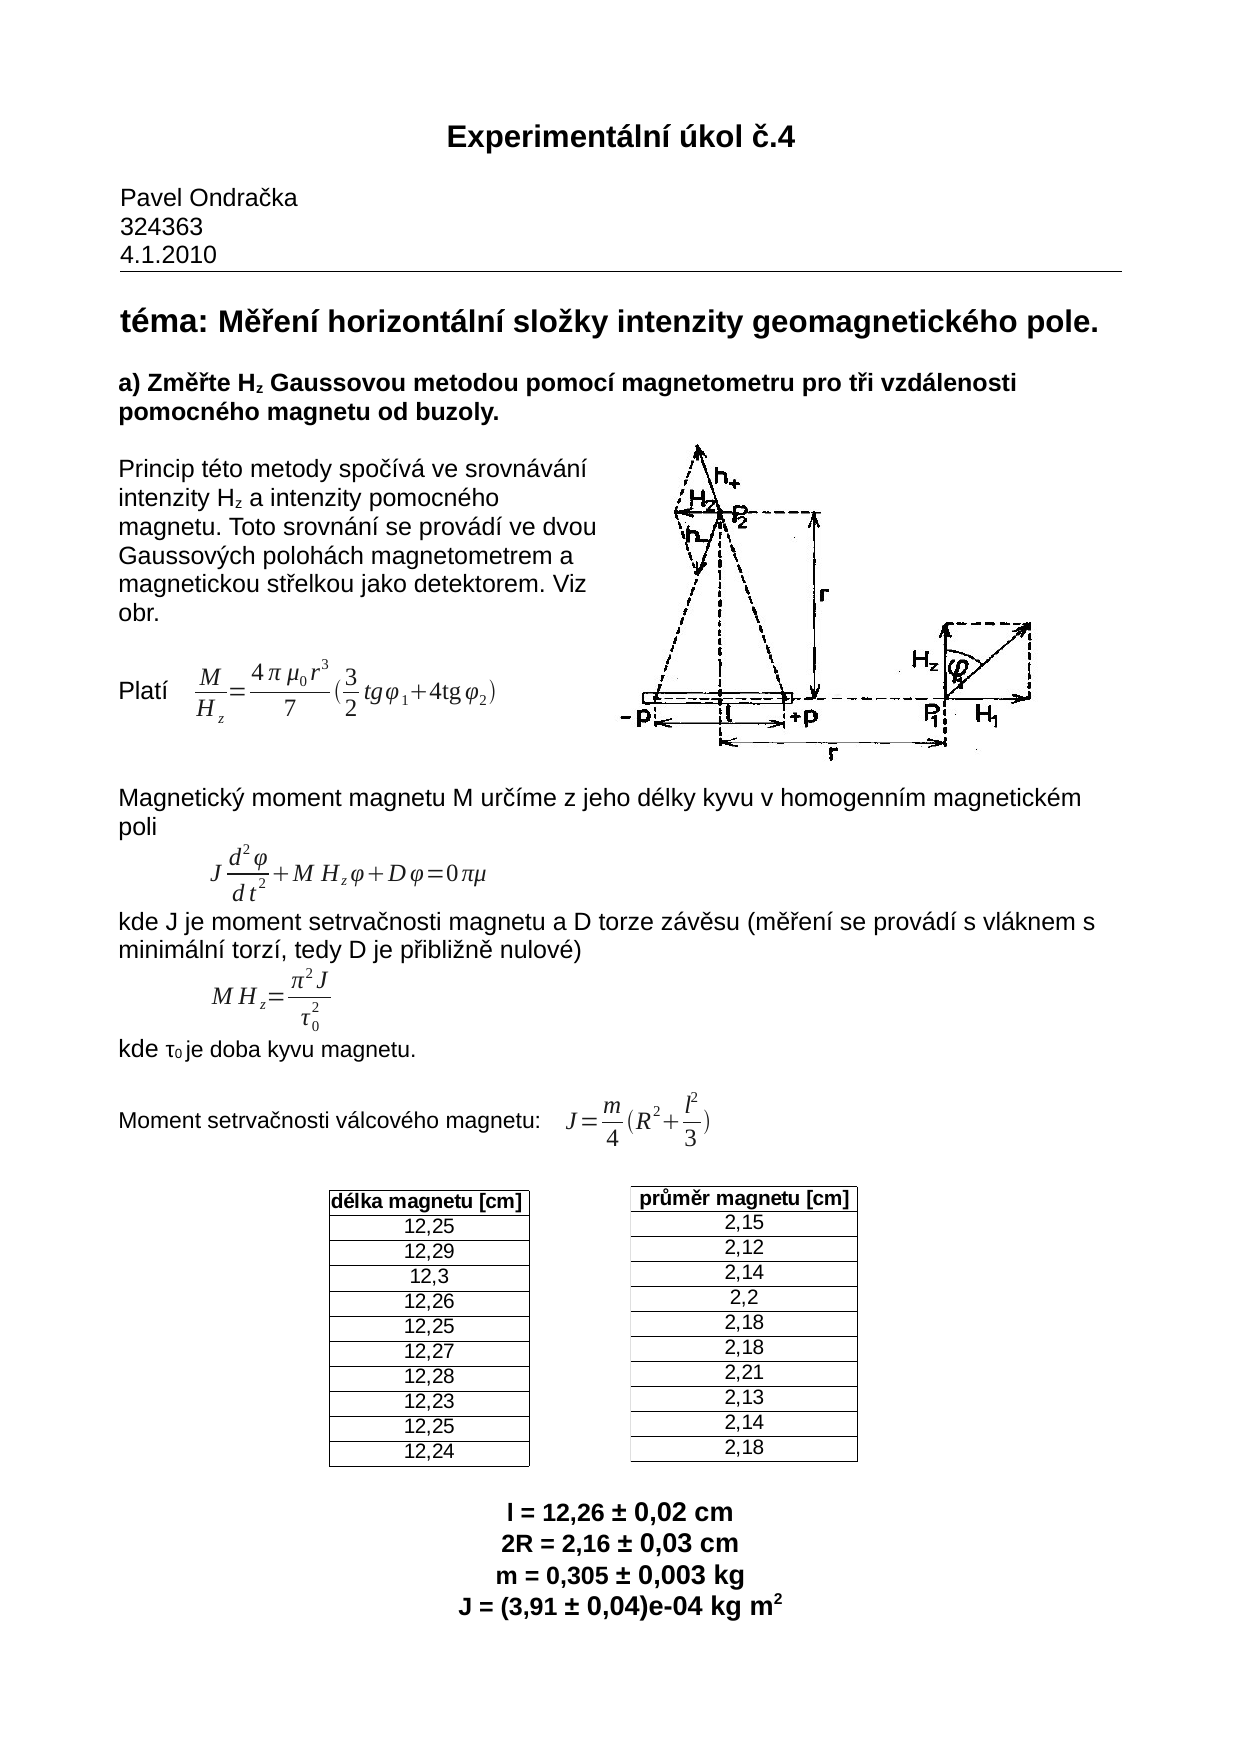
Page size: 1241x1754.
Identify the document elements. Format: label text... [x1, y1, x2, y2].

text Magnetický moment magnetu M určíme z jeho délky kyvu v homogenním magnetickém poli [118, 783, 1122, 841]
text m = 0,305 ± 0,003 kg [118, 1559, 1122, 1590]
text [1058, 454, 1122, 627]
text téma: Měření horizontální složky intenzity geomagnetického pole. [120, 301, 1122, 339]
picture [607, 436, 1058, 781]
text kde τ0 je doba kyvu magnetu. [118, 1034, 1122, 1062]
text 324363 [120, 212, 1122, 240]
text a) Změřte Hz Gaussovou metodou pomocí magnetometru pro tři vzdálenosti pomocného magnetu od buzoly. [118, 368, 1122, 426]
text Moment setrvačnosti válcového magnetu: [118, 1089, 1122, 1151]
text [1058, 656, 1122, 726]
text J = (3,91 ± 0,04)e-04 kg m2 [118, 1590, 1122, 1621]
text 4.1.2010 [120, 240, 1122, 271]
text Pavel Ondračka [120, 183, 1122, 212]
text Princip této metody spočívá ve srovnávání intenzity Hz a intenzity pomocného magnetu. Toto srovnání se provádí ve dvou Gaussových polohách magnetometrem a magnetickou střelkou jako detektorem. Viz obr. [118, 454, 607, 627]
text kde J je moment setrvačnosti magnetu a D torze závěsu (měření se provádí s vláknem s minimální torzí, tedy D je přibližně nulové) [118, 906, 1122, 964]
text 2R = 2,16 ± 0,03 cm [118, 1527, 1122, 1559]
text Platí [118, 656, 607, 726]
text Experimentální úkol č.4 [120, 118, 1122, 154]
text l = 12,26 ± 0,02 cm [118, 1496, 1122, 1527]
